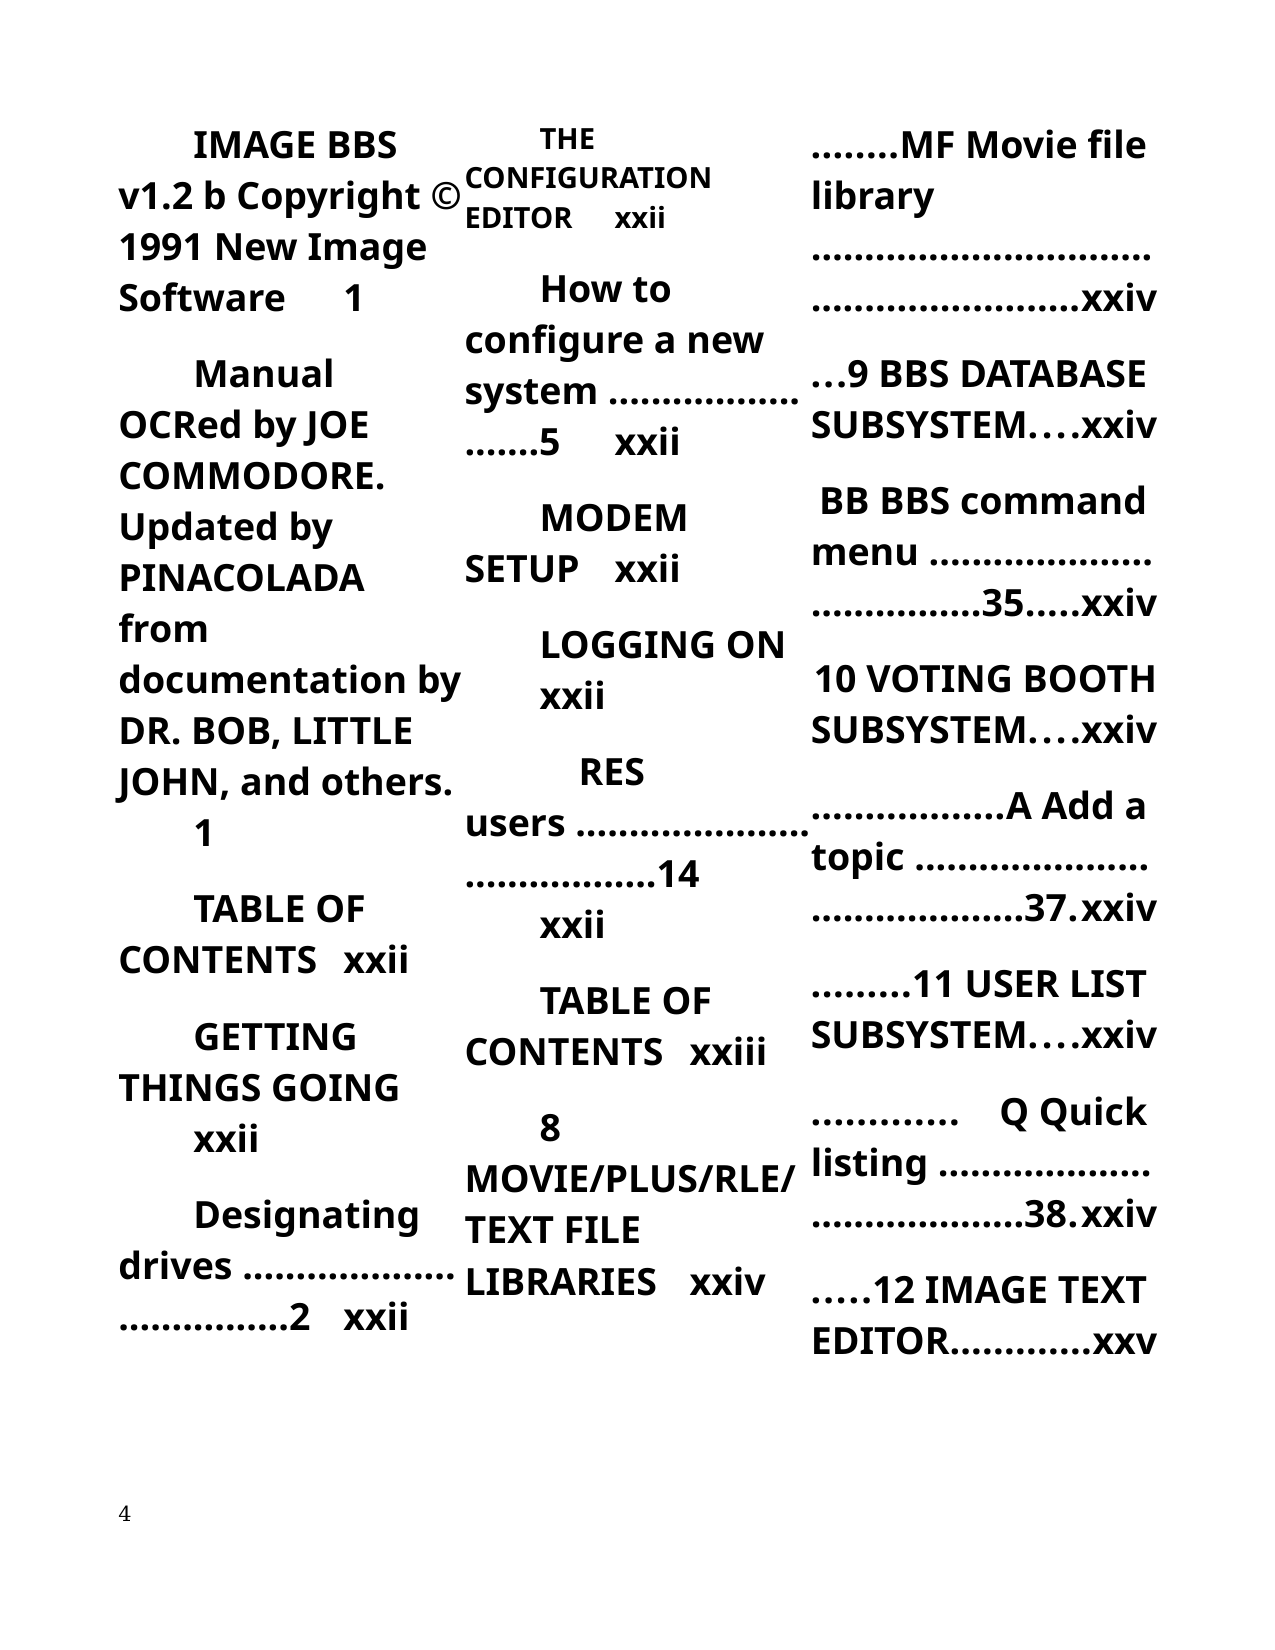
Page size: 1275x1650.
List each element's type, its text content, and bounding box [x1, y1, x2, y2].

subtitle How to configure a new system .........................5 xxii [681, 262, 811, 466]
subtitle IMAGE BBS v1.2 b Copyright © 1991 New Image Software 1 [364, 118, 464, 322]
subtitle TABLE OF CONTENTS xxiii [722, 975, 811, 1077]
subtitle Manual OCRed by JOE COMMODORE. Updated by PINACOLADA from documentation by DR. BOB, LITTLE JOHN, and others. 1 [118, 347, 464, 858]
subtitle TABLE OF CONTENTS xxii [375, 883, 464, 985]
subtitle LOGGING ON xxii [464, 618, 811, 721]
subtitle RES users ........................................14 xxii [606, 848, 811, 950]
subtitle 8 MOVIE/PLUS/RLE/TEXT FILE LIBRARIES xxiv [571, 1102, 811, 1306]
subtitle MODEM SETUP xxii [464, 491, 811, 593]
subtitle RES users ........................................14 xxii [655, 746, 811, 797]
subtitle MF Movie file library …............................... xxiv [944, 169, 1157, 271]
subtitle GETTING THINGS GOING xxii [259, 1010, 464, 1163]
subtitle THE CONFIGURATION EDITOR xxii [464, 118, 811, 237]
subtitle Designating drives ....................................2 xxii [409, 1188, 464, 1341]
